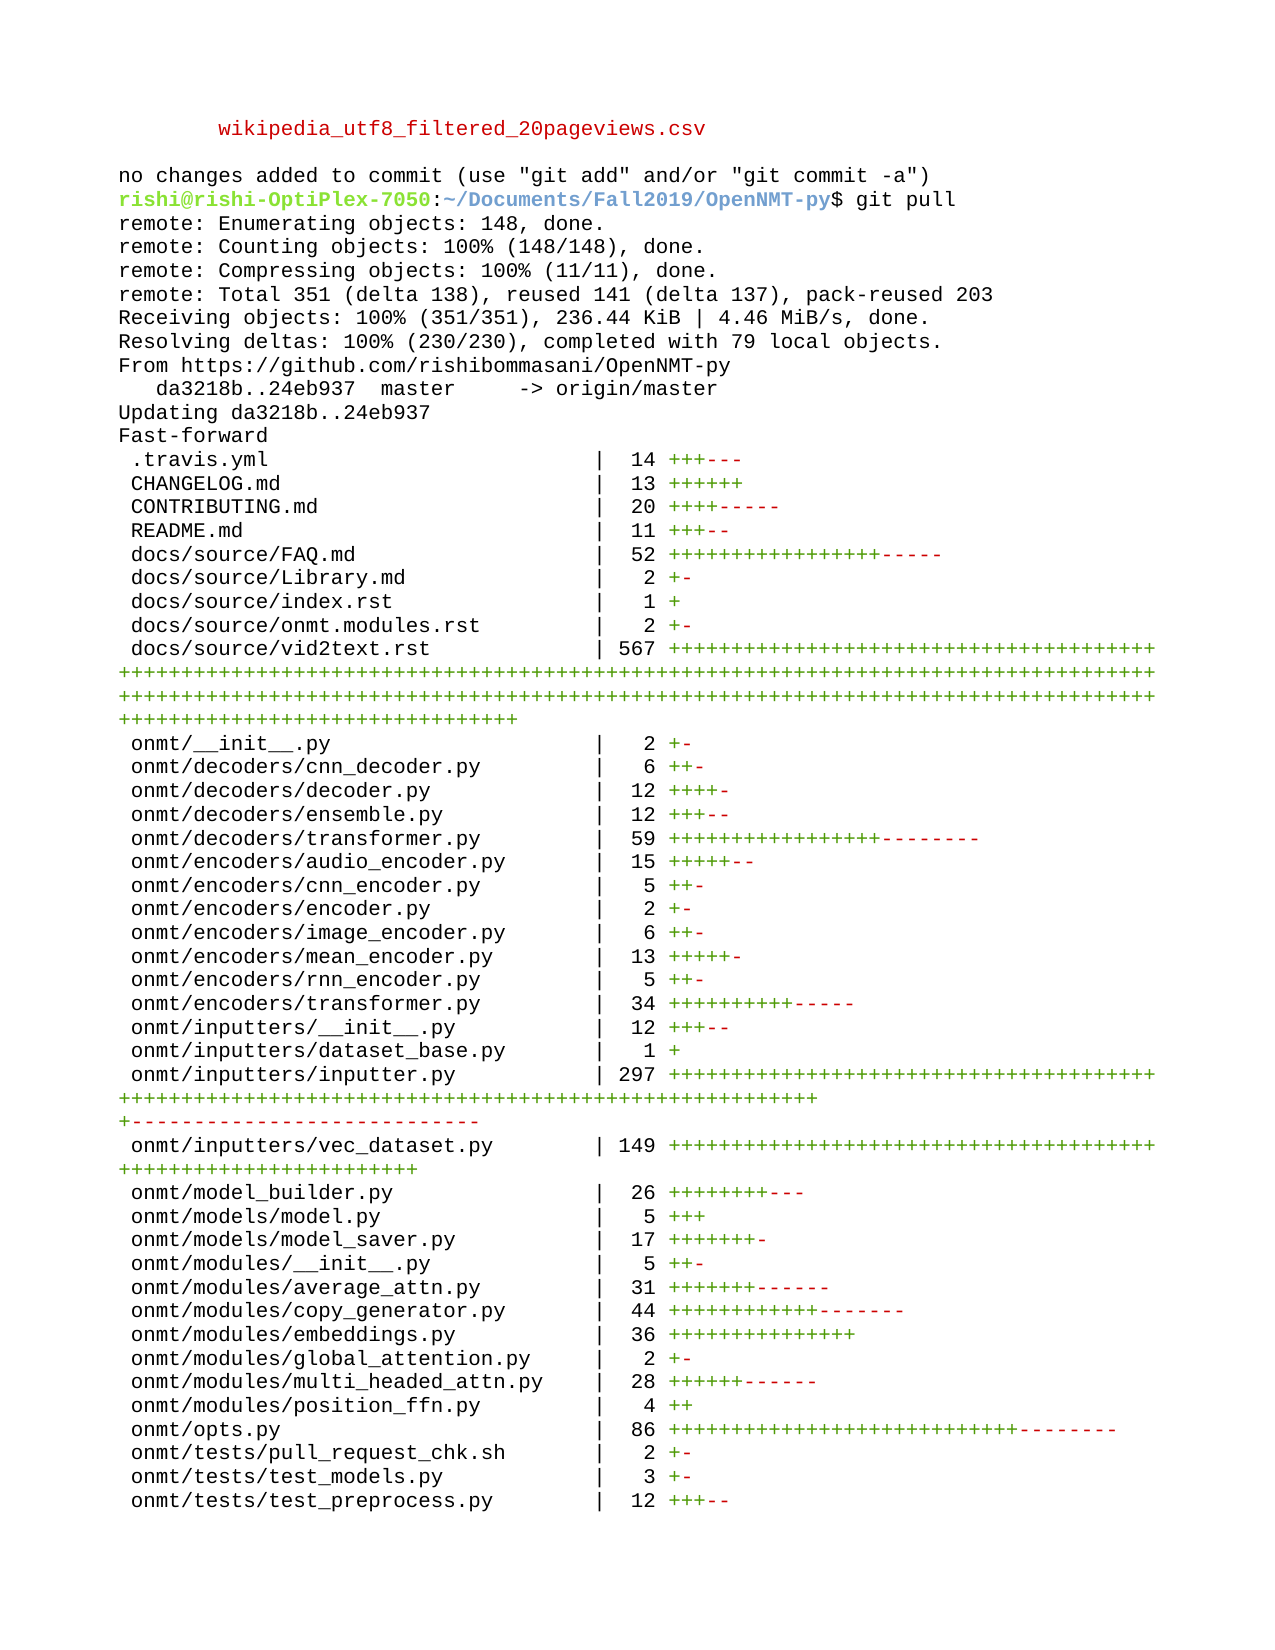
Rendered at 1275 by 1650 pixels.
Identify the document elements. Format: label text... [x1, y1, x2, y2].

text da3218b..24eb937 master -> origin/master [118, 378, 1157, 402]
text docs/source/FAQ.md | 52 +++++++++++++++++----- [118, 544, 1157, 567]
text onmt/inputters/inputter.py | 297 ++++++++++++++++++++++++++++++++++++++++++++++++++++++++++++++++++++++++++++++++++++++++++++++++---------------------------- [118, 1064, 1157, 1135]
text docs/source/index.rst | 1 + [118, 591, 1157, 615]
text Updating da3218b..24eb937 [118, 402, 1157, 426]
text onmt/modules/average_attn.py | 31 +++++++------ [118, 1277, 1157, 1300]
text .travis.yml | 14 +++--- [118, 449, 1157, 473]
text Resolving deltas: 100% (230/230), completed with 79 local objects. [118, 331, 1157, 354]
text onmt/encoders/cnn_encoder.py | 5 ++- [118, 875, 1157, 898]
text Receiving objects: 100% (351/351), 236.44 KiB | 4.46 MiB/s, done. [118, 307, 1157, 331]
text onmt/decoders/decoder.py | 12 ++++- [118, 780, 1157, 804]
text onmt/tests/test_preprocess.py | 12 +++-- [118, 1489, 1157, 1513]
text remote: Total 351 (delta 138), reused 141 (delta 137), pack-reused 203 [118, 284, 1157, 307]
text onmt/inputters/dataset_base.py | 1 + [118, 1040, 1157, 1064]
text docs/source/onmt.modules.rst | 2 +- [118, 615, 1157, 638]
text remote: Enumerating objects: 148, done. [118, 213, 1157, 236]
text docs/source/Library.md | 2 +- [118, 567, 1157, 591]
text onmt/decoders/transformer.py | 59 +++++++++++++++++-------- [118, 827, 1157, 851]
text onmt/modules/multi_headed_attn.py | 28 ++++++------ [118, 1371, 1157, 1395]
text onmt/encoders/image_encoder.py | 6 ++- [118, 922, 1157, 946]
text onmt/models/model_saver.py | 17 +++++++- [118, 1229, 1157, 1253]
text wikipedia_utf8_filtered_20pageviews.csv [118, 118, 1157, 142]
text remote: Compressing objects: 100% (11/11), done. [118, 260, 1157, 284]
text no changes added to commit (use "git add" and/or "git commit -a") [118, 165, 1157, 189]
text From https://github.com/rishibommasani/OpenNMT-py [118, 354, 1157, 378]
text onmt/inputters/vec_dataset.py | 149 +++++++++++++++++++++++++++++++++++++++++++++++++++++++++++++++ [118, 1135, 1157, 1182]
text onmt/opts.py | 86 ++++++++++++++++++++++++++++-------- [118, 1419, 1157, 1442]
text onmt/models/model.py | 5 +++ [118, 1206, 1157, 1229]
text onmt/tests/pull_request_chk.sh | 2 +- [118, 1442, 1157, 1466]
text onmt/inputters/__init__.py | 12 +++-- [118, 1017, 1157, 1040]
text README.md | 11 +++-- [118, 520, 1157, 544]
text onmt/encoders/encoder.py | 2 +- [118, 898, 1157, 922]
text remote: Counting objects: 100% (148/148), done. [118, 236, 1157, 260]
text onmt/encoders/rnn_encoder.py | 5 ++- [118, 969, 1157, 993]
text onmt/decoders/ensemble.py | 12 +++-- [118, 804, 1157, 827]
text CONTRIBUTING.md | 20 ++++----- [118, 496, 1157, 520]
text onmt/tests/test_models.py | 3 +- [118, 1466, 1157, 1489]
text docs/source/vid2text.rst | 567 +++++++++++++++++++++++++++++++++++++++++++++++++++++++++++++++++++++++++++++++++++++++++++++++++++++++++++++++++++++++++++++++++++++++++++++++++++++++++++++++++++++++++++++++++++++++++++++++++++++++++++++++++++++++++++++++++++++++++++++ [118, 638, 1157, 733]
text onmt/encoders/audio_encoder.py | 15 +++++-- [118, 851, 1157, 875]
text onmt/model_builder.py | 26 ++++++++--- [118, 1182, 1157, 1206]
text onmt/modules/position_ffn.py | 4 ++ [118, 1395, 1157, 1419]
text onmt/modules/__init__.py | 5 ++- [118, 1253, 1157, 1277]
text CHANGELOG.md | 13 ++++++ [118, 473, 1157, 496]
text onmt/encoders/mean_encoder.py | 13 +++++- [118, 946, 1157, 969]
text onmt/decoders/cnn_decoder.py | 6 ++- [118, 757, 1157, 780]
text onmt/modules/embeddings.py | 36 +++++++++++++++ [118, 1324, 1157, 1348]
text onmt/__init__.py | 2 +- [118, 733, 1157, 757]
text onmt/modules/copy_generator.py | 44 ++++++++++++------- [118, 1300, 1157, 1324]
text Fast-forward [118, 426, 1157, 449]
text onmt/modules/global_attention.py | 2 +- [118, 1348, 1157, 1371]
text onmt/encoders/transformer.py | 34 ++++++++++----- [118, 993, 1157, 1017]
text rishi@rishi-OptiPlex-7050:~/Documents/Fall2019/OpenNMT-py$ git pull [118, 189, 1157, 213]
